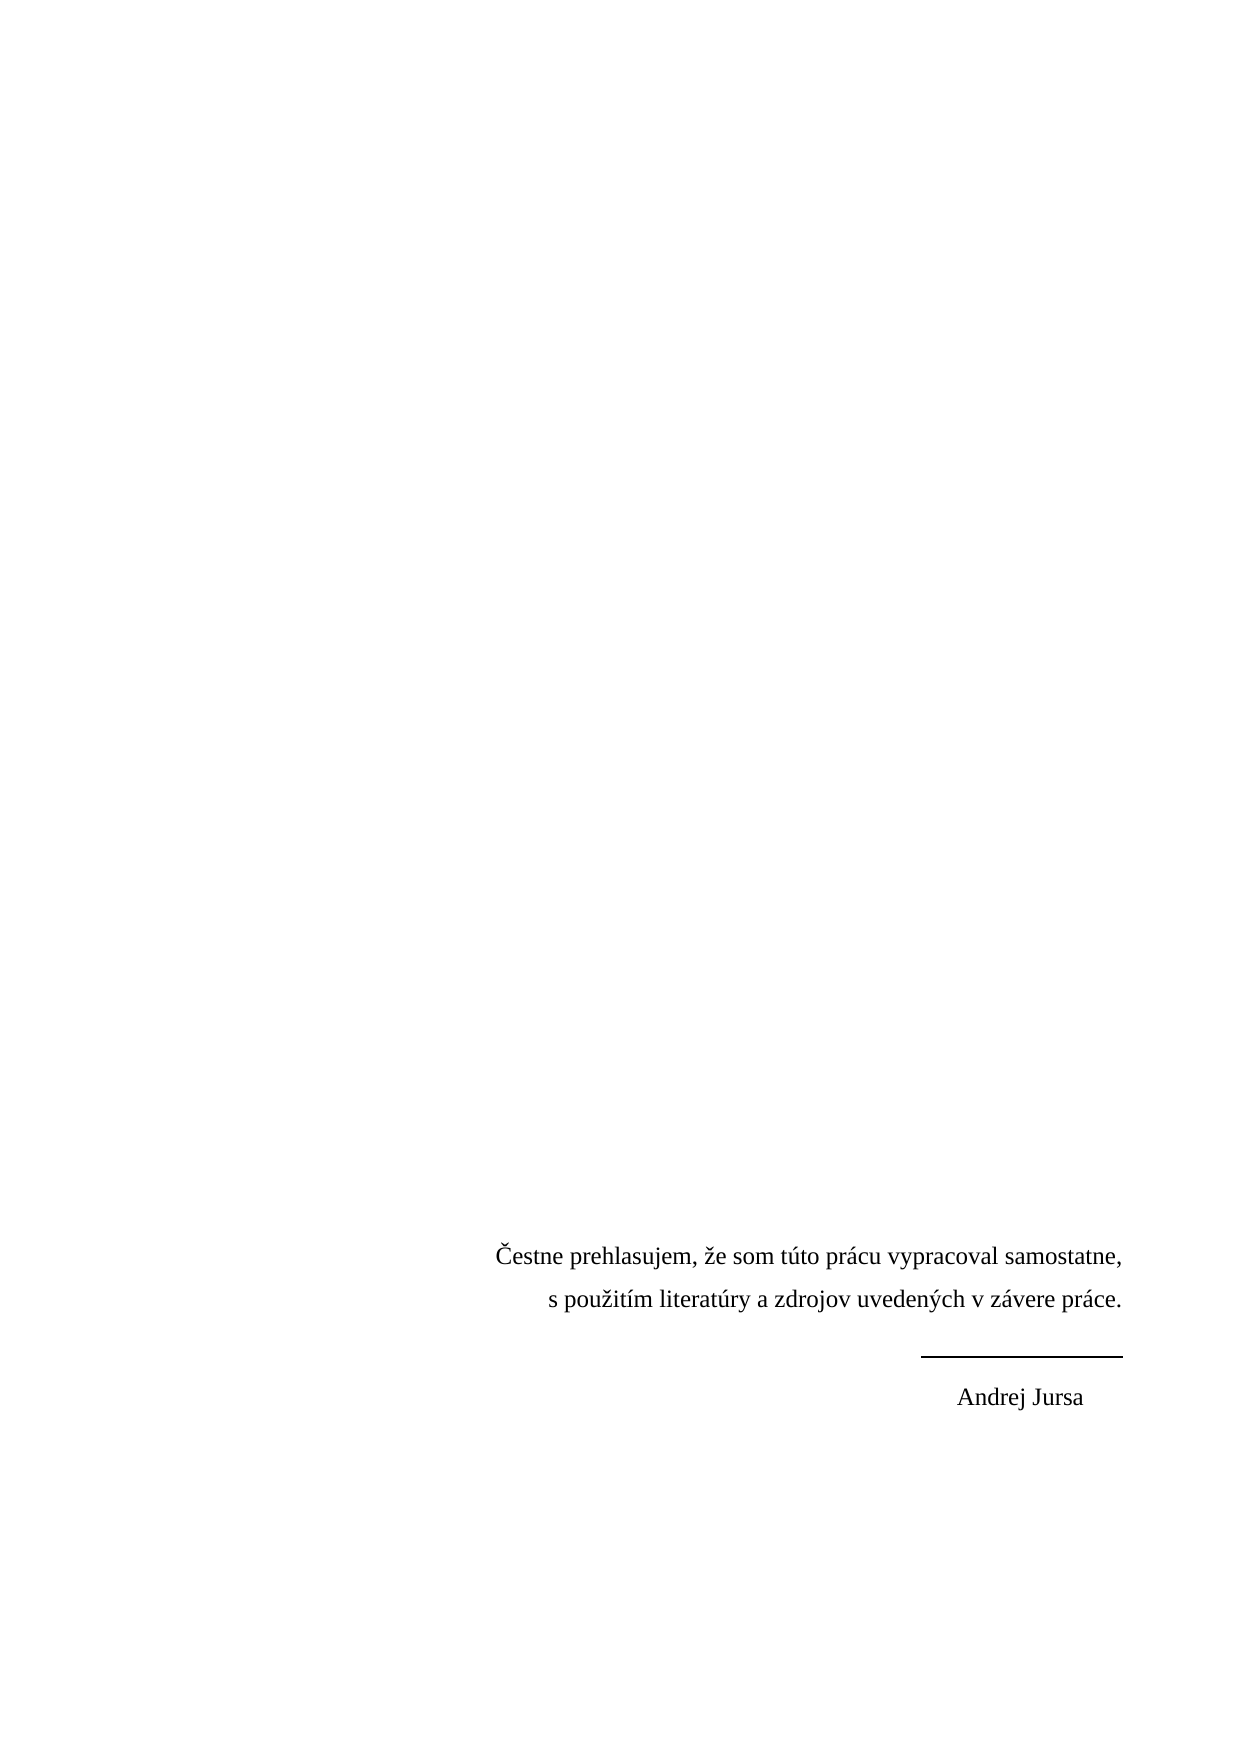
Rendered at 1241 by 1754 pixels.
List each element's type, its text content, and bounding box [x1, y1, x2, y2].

text Čestne prehlasujem, že som túto prácu vypracoval samostatne, [136, 1241, 1122, 1270]
text Andrej Jursa [136, 1378, 1122, 1412]
text s použitím literatúry a zdrojov uvedených v závere práce. [136, 1284, 1122, 1313]
